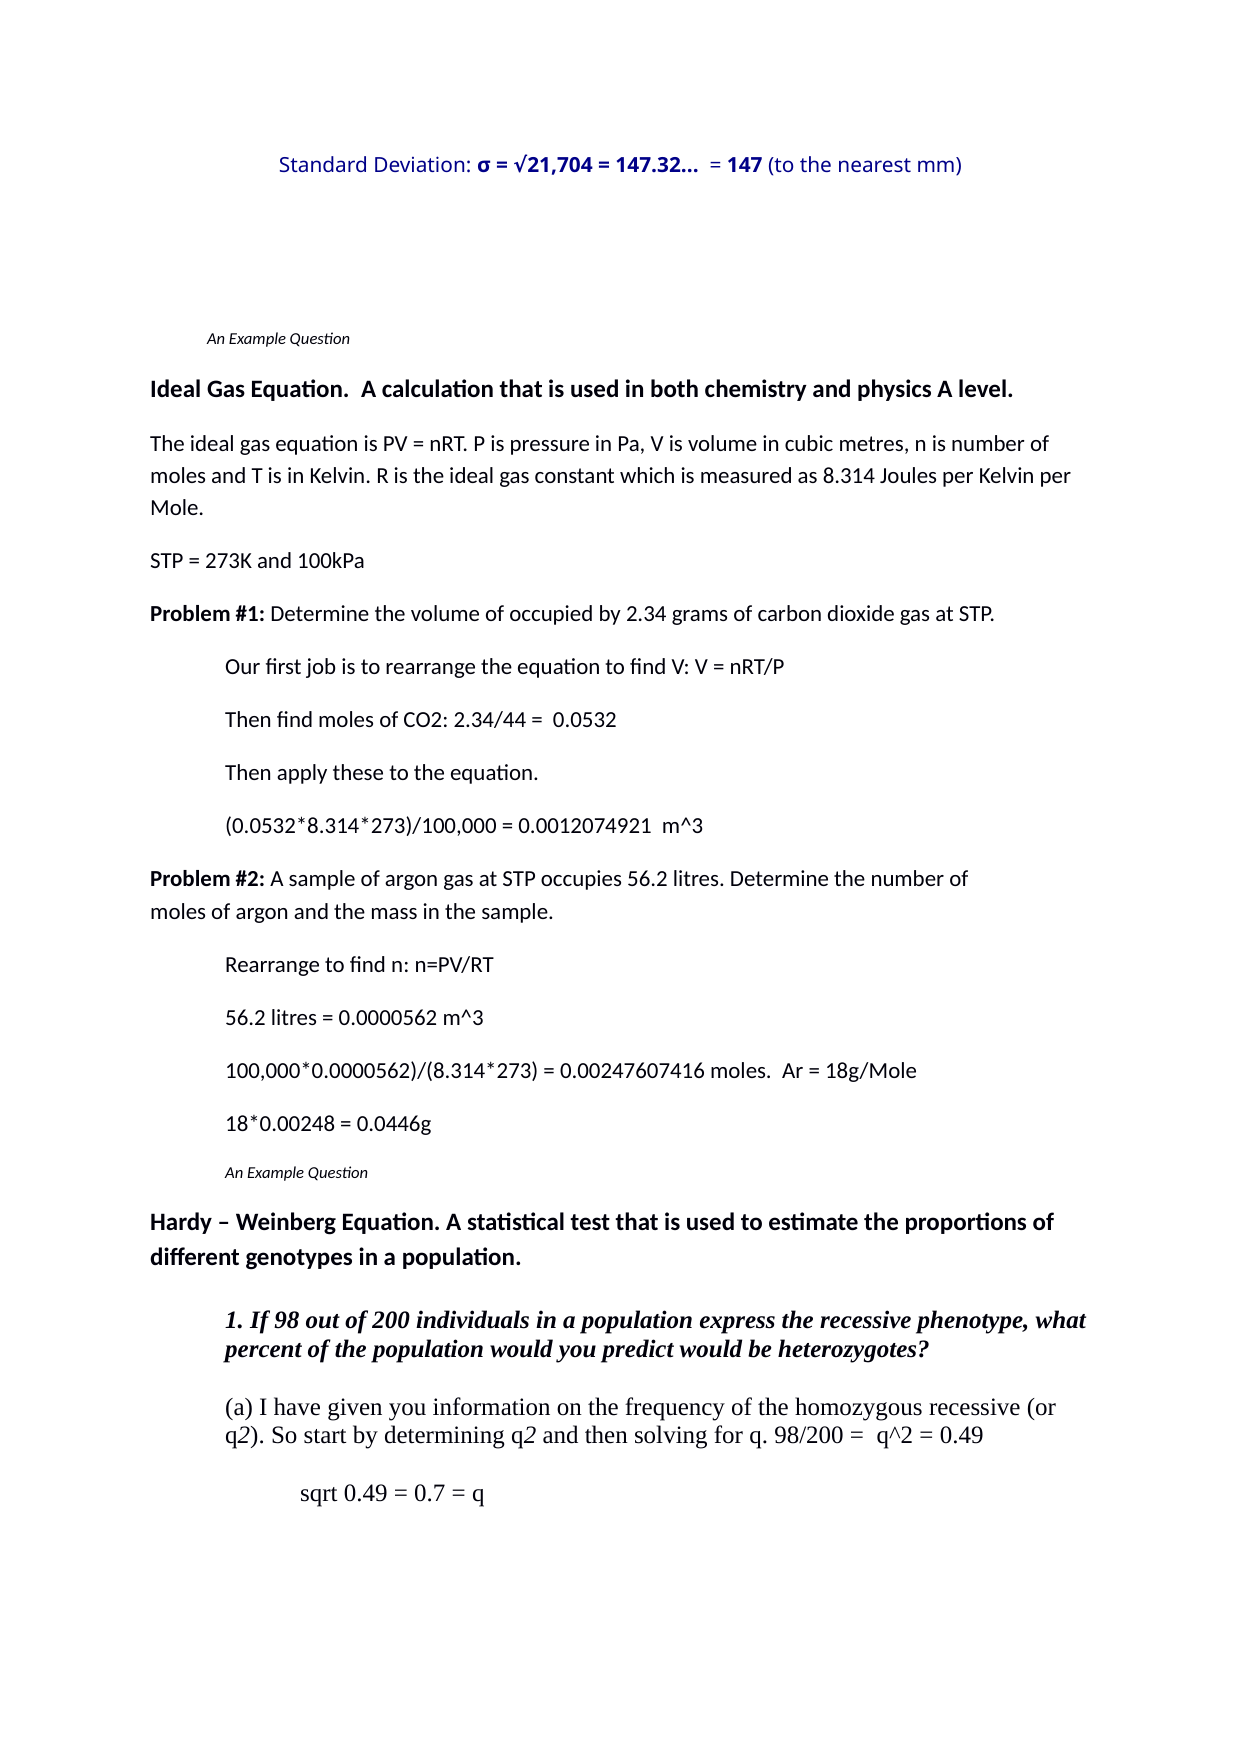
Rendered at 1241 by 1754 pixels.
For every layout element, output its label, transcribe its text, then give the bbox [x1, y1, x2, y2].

text 100,000*0.0000562)/(8.314*273) = 0.00247607416 moles. Ar = 18g/Mole [150, 1056, 1090, 1084]
text The ideal gas equation is PV = nRT. P is pressure in Pa, V is volume in cubic metres, n is number of moles and T is in Kelvin. R is the ideal gas constant which is measured as 8.314 Joules per Kelvin per Mole. [150, 429, 1090, 521]
text Our first job is to rearrange the equation to find V: V = nRT/P [150, 652, 1090, 681]
text 1. If 98 out of 200 individuals in a population express the recessive phenotype, what percent of the population would you predict would be heterozygotes? [225, 1305, 1090, 1363]
text (0.0532*8.314*273)/100,000 = 0.0012074921 m^3 [225, 812, 1090, 839]
text An Example Question [225, 1162, 1090, 1182]
text Problem #2: A sample of argon gas at STP occupies 56.2 litres. Determine the number of moles of argon and the mass in the sample. [150, 864, 1090, 925]
text Rearrange to find n: n=PV/RT [225, 950, 1090, 978]
text 56.2 litres = 0.0000562 m^3 [225, 1003, 1090, 1031]
text Standard Deviation: σ = √21,704 = 147.32... = 147 (to the nearest mm) [150, 150, 1090, 179]
text STP = 273K and 100kPa [150, 546, 1090, 574]
text An Example Question [150, 328, 1090, 348]
text Hardy – Weinberg Equation. A statistical test that is used to estimate the proportions of different genotypes in a population. [150, 1206, 1090, 1272]
text (a) I have given you information on the frequency of the homozygous recessive (or q2). So start by determining q2 and then solving for q. 98/200 = q^2 = 0.49 [225, 1392, 1090, 1449]
text Problem #1: Determine the volume of occupied by 2.34 grams of carbon dioxide gas at STP. [150, 599, 1090, 627]
text Then find moles of CO2: 2.34/44 = 0.0532 [150, 706, 1090, 733]
text Then apply these to the equation. [150, 758, 1090, 787]
text 18*0.00248 = 0.0446g [150, 1109, 1090, 1137]
text Ideal Gas Equation. A calculation that is used in both chemistry and physics A level. [150, 373, 1090, 404]
text sqrt 0.49 = 0.7 = q [225, 1478, 1090, 1507]
